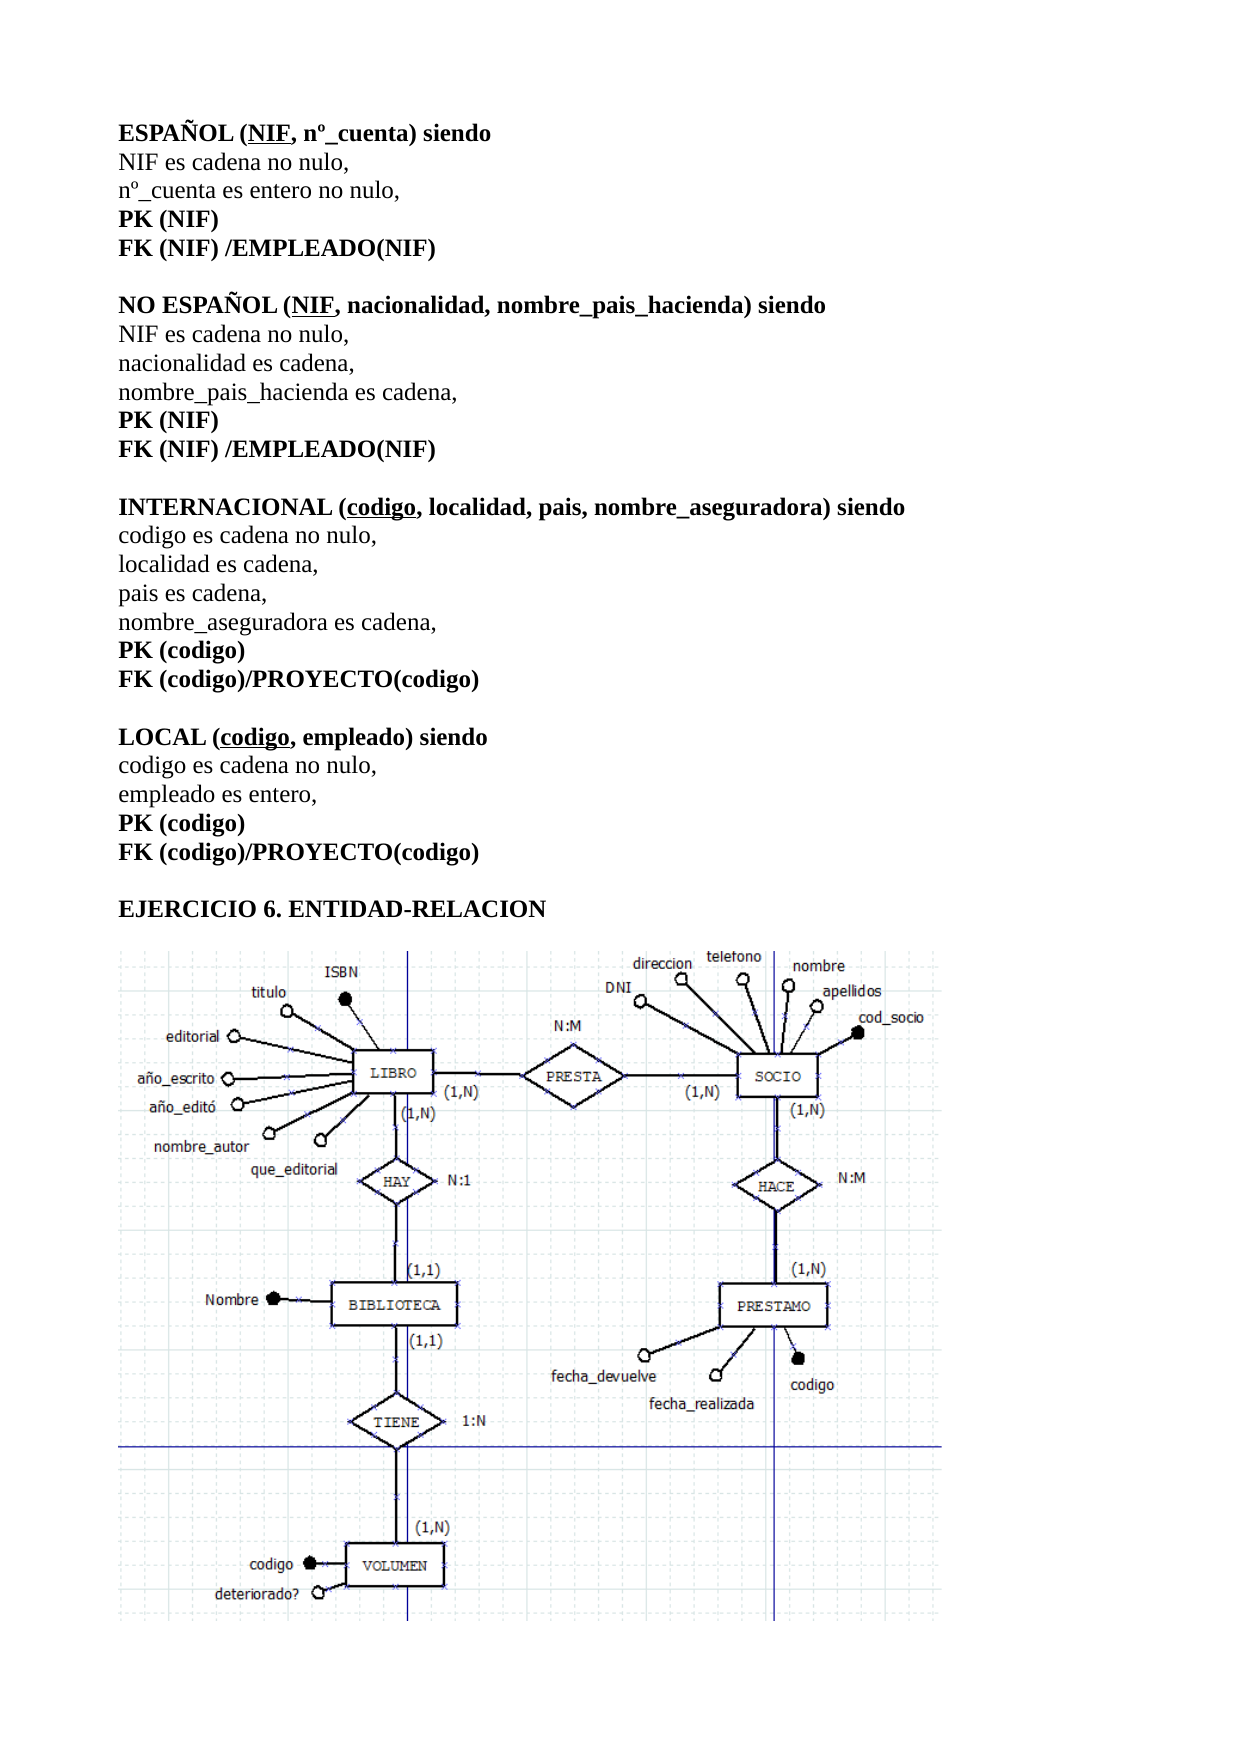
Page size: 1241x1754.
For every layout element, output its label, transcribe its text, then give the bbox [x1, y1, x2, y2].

text ESPAÑOL (NIF, nº_cuenta) siendo [118, 118, 1122, 147]
text FK (NIF) /EMPLEADO(NIF) [118, 434, 1122, 463]
text codigo es cadena no nulo, [118, 751, 1122, 779]
text INTERNACIONAL (codigo, localidad, pais, nombre_aseguradora) siendo [118, 492, 1122, 521]
text localidad es cadena, [118, 549, 1122, 578]
picture [118, 951, 942, 1621]
text PK (codigo) [118, 808, 1122, 837]
text NIF es cadena no nulo, [118, 319, 1122, 348]
text NIF es cadena no nulo, [118, 147, 1122, 176]
text PK (NIF) [118, 204, 1122, 233]
text nacionalidad es cadena, [118, 348, 1122, 377]
text FK (codigo)/PROYECTO(codigo) [118, 664, 1122, 693]
text empleado es entero, [118, 779, 1122, 808]
text FK (codigo)/PROYECTO(codigo) [118, 837, 1122, 866]
text PK (codigo) [118, 636, 1122, 664]
text pais es cadena, [118, 578, 1122, 607]
text NO ESPAÑOL (NIF, nacionalidad, nombre_pais_hacienda) siendo [118, 291, 1122, 319]
text nº_cuenta es entero no nulo, [118, 176, 1122, 204]
text LOCAL (codigo, empleado) siendo [118, 722, 1122, 751]
text PK (NIF) [118, 406, 1122, 434]
text EJERCICIO 6. ENTIDAD-RELACION [118, 894, 1122, 923]
text codigo es cadena no nulo, [118, 521, 1122, 549]
text nombre_pais_hacienda es cadena, [118, 377, 1122, 406]
text nombre_aseguradora es cadena, [118, 607, 1122, 636]
text FK (NIF) /EMPLEADO(NIF) [118, 233, 1122, 262]
